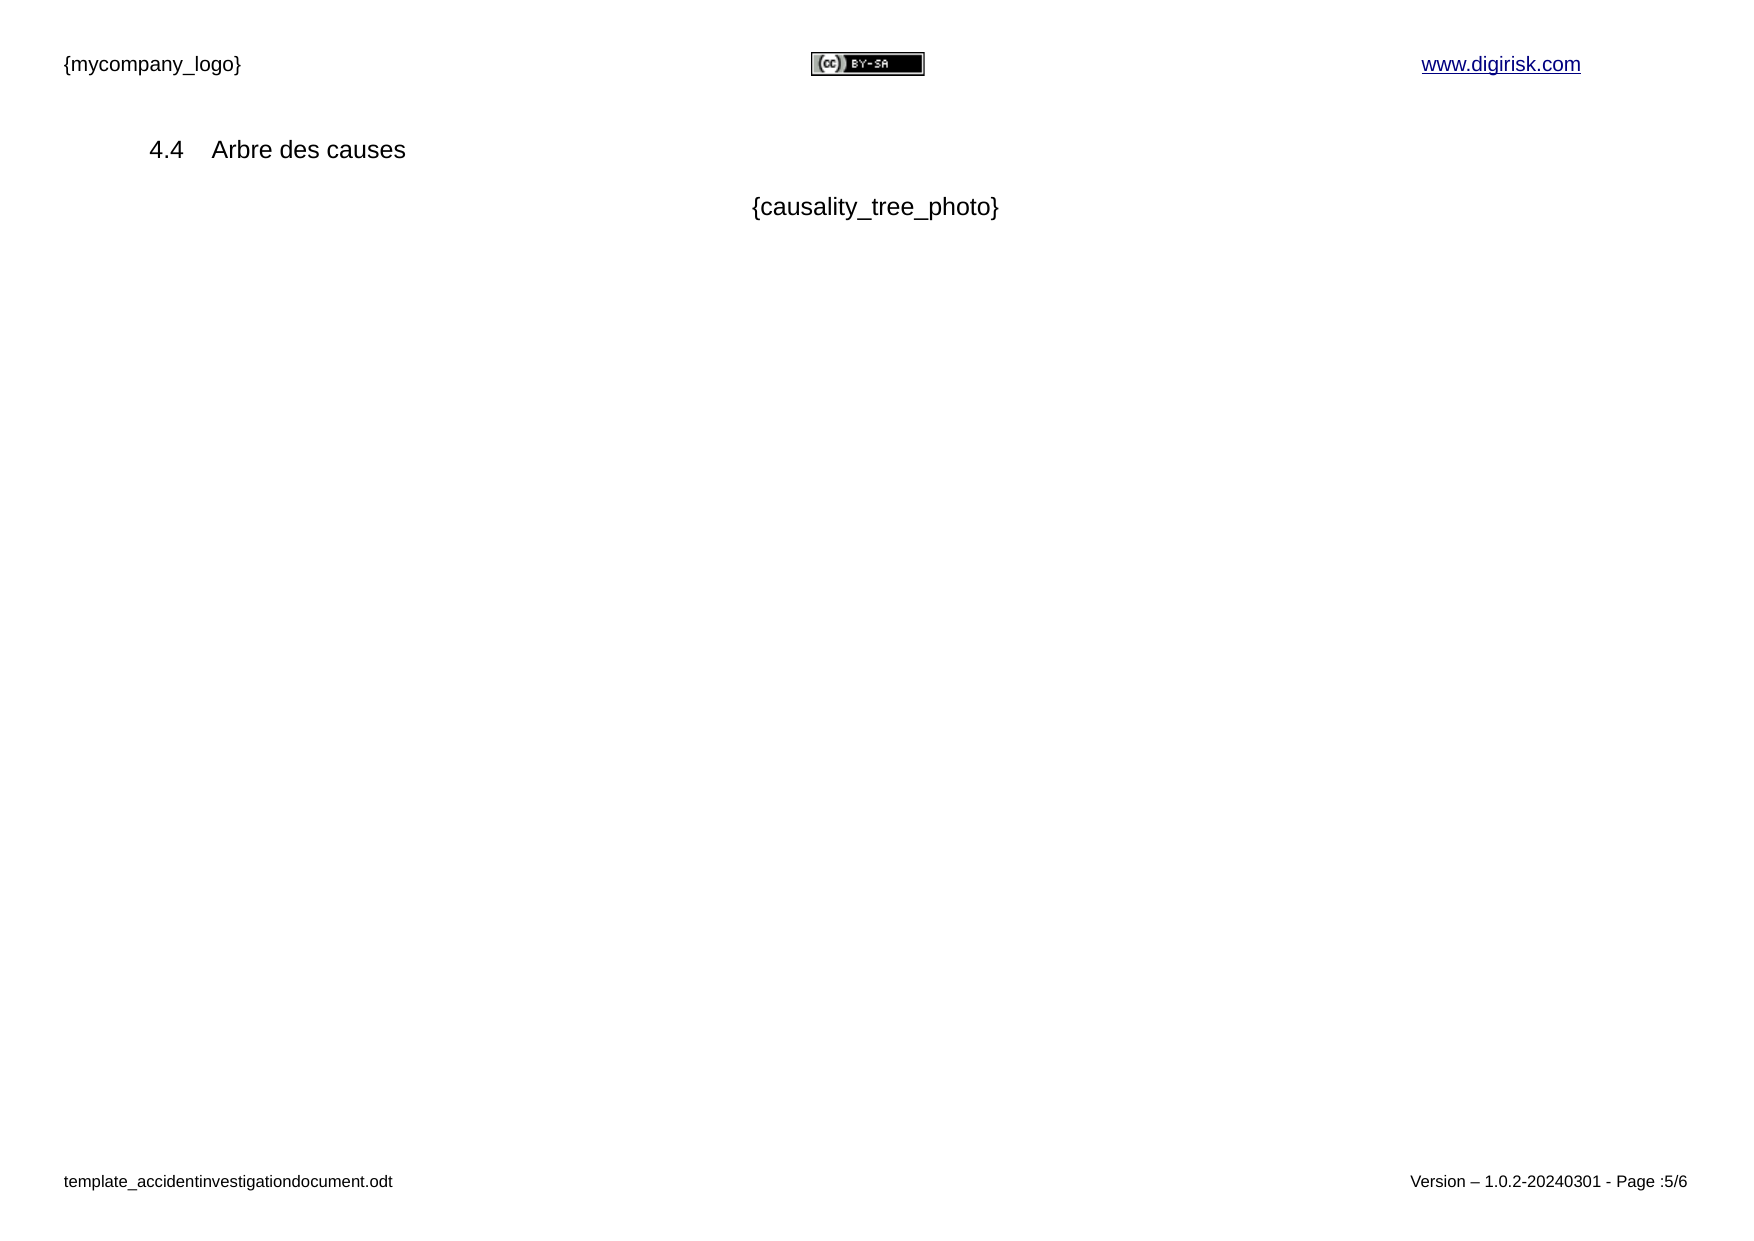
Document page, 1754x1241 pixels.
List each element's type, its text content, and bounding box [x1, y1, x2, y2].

picture [811, 52, 925, 76]
text {causality_tree_photo} [64, 192, 1687, 221]
subtitle Arbre des causes [142, 134, 1687, 163]
